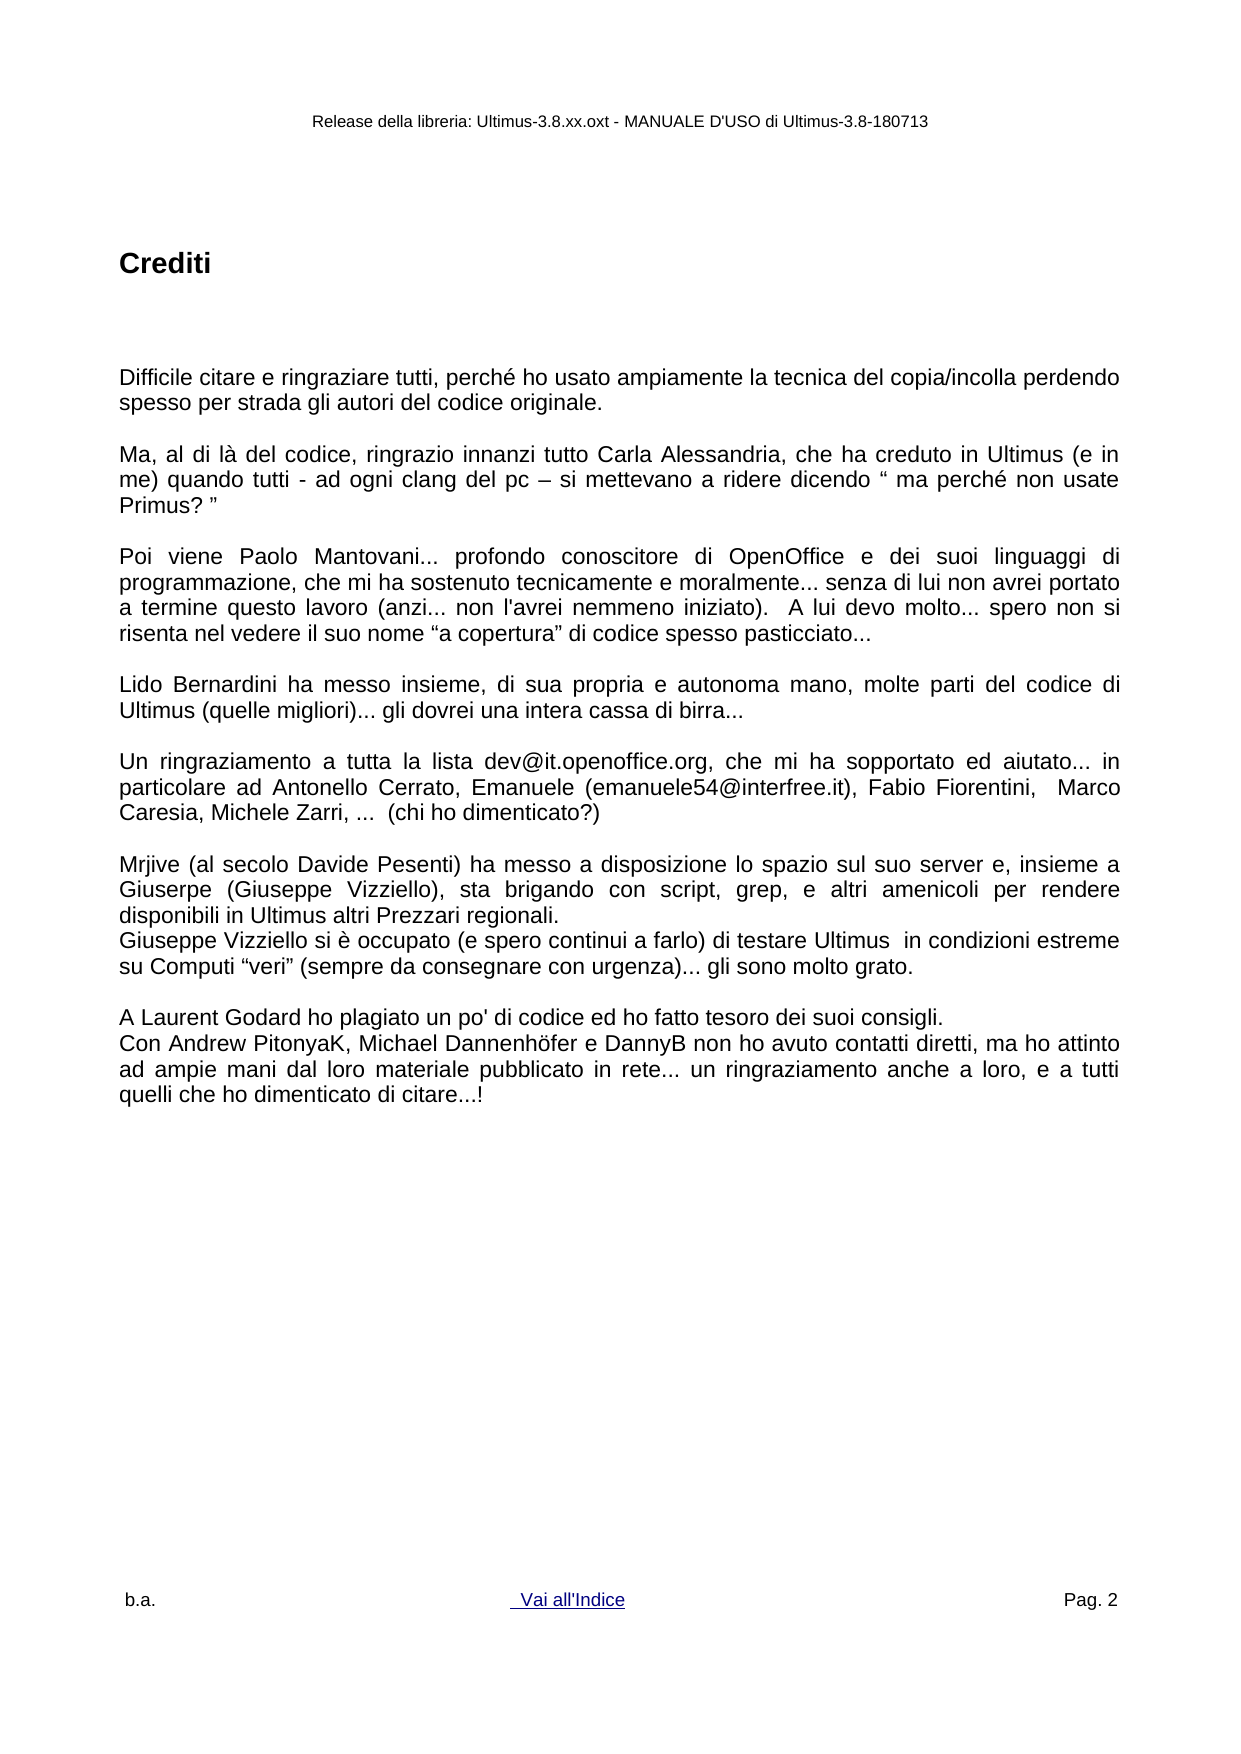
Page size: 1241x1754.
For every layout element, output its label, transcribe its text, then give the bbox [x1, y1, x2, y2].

text Mrjive (al secolo Davide Pesenti) ha messo a disposizione lo spazio sul suo server e, insieme a Giuserpe (Giuseppe Vizziello), sta brigando con script, grep, e altri amenicoli per rendere disponibili in Ultimus altri Prezzari regionali. [119, 851, 1121, 928]
text Giuseppe Vizziello si è occupato (e spero continui a farlo) di testare Ultimus in condizioni estreme su Computi “veri” (sempre da consegnare con urgenza)... gli sono molto grato. [119, 928, 1121, 979]
text Ma, al di là del codice, ringrazio innanzi tutto Carla Alessandria, che ha creduto in Ultimus (e in me) quando tutti - ad ogni clang del pc – si mettevano a ridere dicendo “ ma perché non usate Primus? ” [119, 441, 1121, 518]
text Un ringraziamento a tutta la lista dev@it.openoffice.org, che mi ha sopportato ed aiutato... in particolare ad Antonello Cerrato, Emanuele (emanuele54@interfree.it), Fabio Fiorentini, Marco Caresia, Michele Zarri, ... (chi ho dimenticato?) [119, 749, 1121, 826]
subtitle Crediti [119, 247, 1121, 280]
text A Laurent Godard ho plagiato un po' di codice ed ho fatto tesoro dei suoi consigli. [119, 1005, 1121, 1031]
text Difficile citare e ringraziare tutti, perché ho usato ampiamente la tecnica del copia/incolla perdendo spesso per strada gli autori del codice originale. [119, 364, 1121, 416]
text Con Andrew PitonyaK, Michael Dannenhöfer e DannyB non ho avuto contatti diretti, ma ho attinto ad ampie mani dal loro materiale pubblicato in rete... un ringraziamento anche a loro, e a tutti quelli che ho dimenticato di citare...! [119, 1031, 1121, 1108]
text Lido Bernardini ha messo insieme, di sua propria e autonoma mano, molte parti del codice di Ultimus (quelle migliori)... gli dovrei una intera cassa di birra... [119, 672, 1121, 723]
text Poi viene Paolo Mantovani... profondo conoscitore di OpenOffice e dei suoi linguaggi di programmazione, che mi ha sostenuto tecnicamente e moralmente... senza di lui non avrei portato a termine questo lavoro (anzi... non l'avrei nemmeno iniziato). A lui devo molto... spero non si risenta nel vedere il suo nome “a copertura” di codice spesso pasticciato... [119, 544, 1121, 646]
